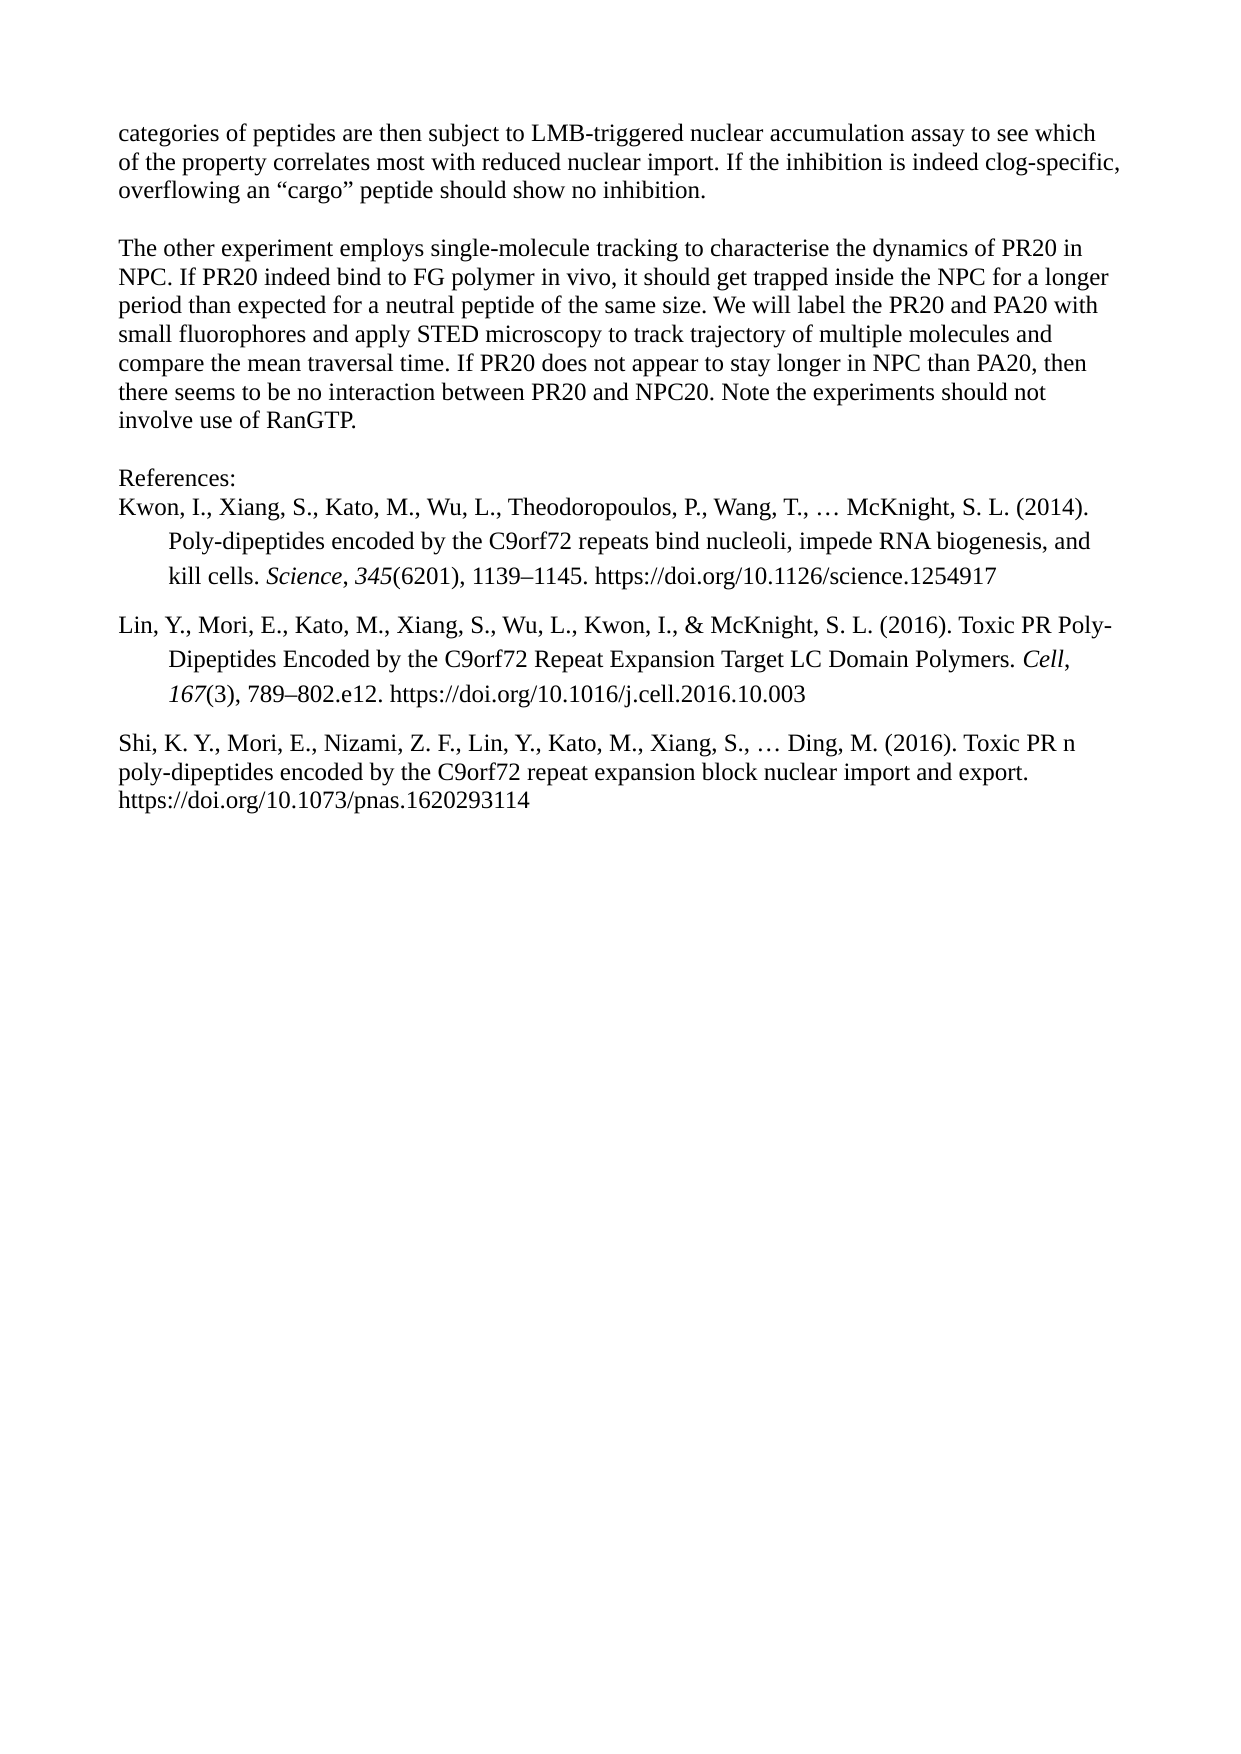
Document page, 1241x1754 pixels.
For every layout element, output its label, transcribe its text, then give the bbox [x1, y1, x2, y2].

text Kwon, I., Xiang, S., Kato, M., Wu, L., Theodoropoulos, P., Wang, T., … McKnight, S. L. (2014). Poly-dipeptides encoded by the C9orf72 repeats bind nucleoli, impede RNA biogenesis, and kill cells. Science, 345(6201), 1139–1145. https://doi.org/10.1126/science.1254917 [118, 492, 1122, 589]
text The other experiment employs single-molecule tracking to characterise the dynamics of PR20 in NPC. If PR20 indeed bind to FG polymer in vivo, it should get trapped inside the NPC for a longer period than expected for a neutral peptide of the same size. We will label the PR20 and PA20 with small fluorophores and apply STED microscopy to track trajectory of multiple molecules and compare the mean traversal time. If PR20 does not appear to stay longer in NPC than PA20, then there seems to be no interaction between PR20 and NPC20. Note the experiments should not involve use of RanGTP. [118, 233, 1122, 434]
text Lin, Y., Mori, E., Kato, M., Xiang, S., Wu, L., Kwon, I., & McKnight, S. L. (2016). Toxic PR Poly-Dipeptides Encoded by the C9orf72 Repeat Expansion Target LC Domain Polymers. Cell, 167(3), 789–802.e12. https://doi.org/10.1016/j.cell.2016.10.003 [118, 610, 1122, 708]
text categories of peptides are then subject to LMB-triggered nuclear accumulation assay to see which of the property correlates most with reduced nuclear import. If the inhibition is indeed clog-specific, overflowing an “cargo” peptide should show no inhibition. [118, 118, 1122, 204]
text References: [118, 463, 1122, 492]
text Shi, K. Y., Mori, E., Nizami, Z. F., Lin, Y., Kato, M., Xiang, S., … Ding, M. (2016). Toxic PR n poly-dipeptides encoded by the C9orf72 repeat expansion block nuclear import and export. https://doi.org/10.1073/pnas.1620293114 [118, 728, 1122, 814]
